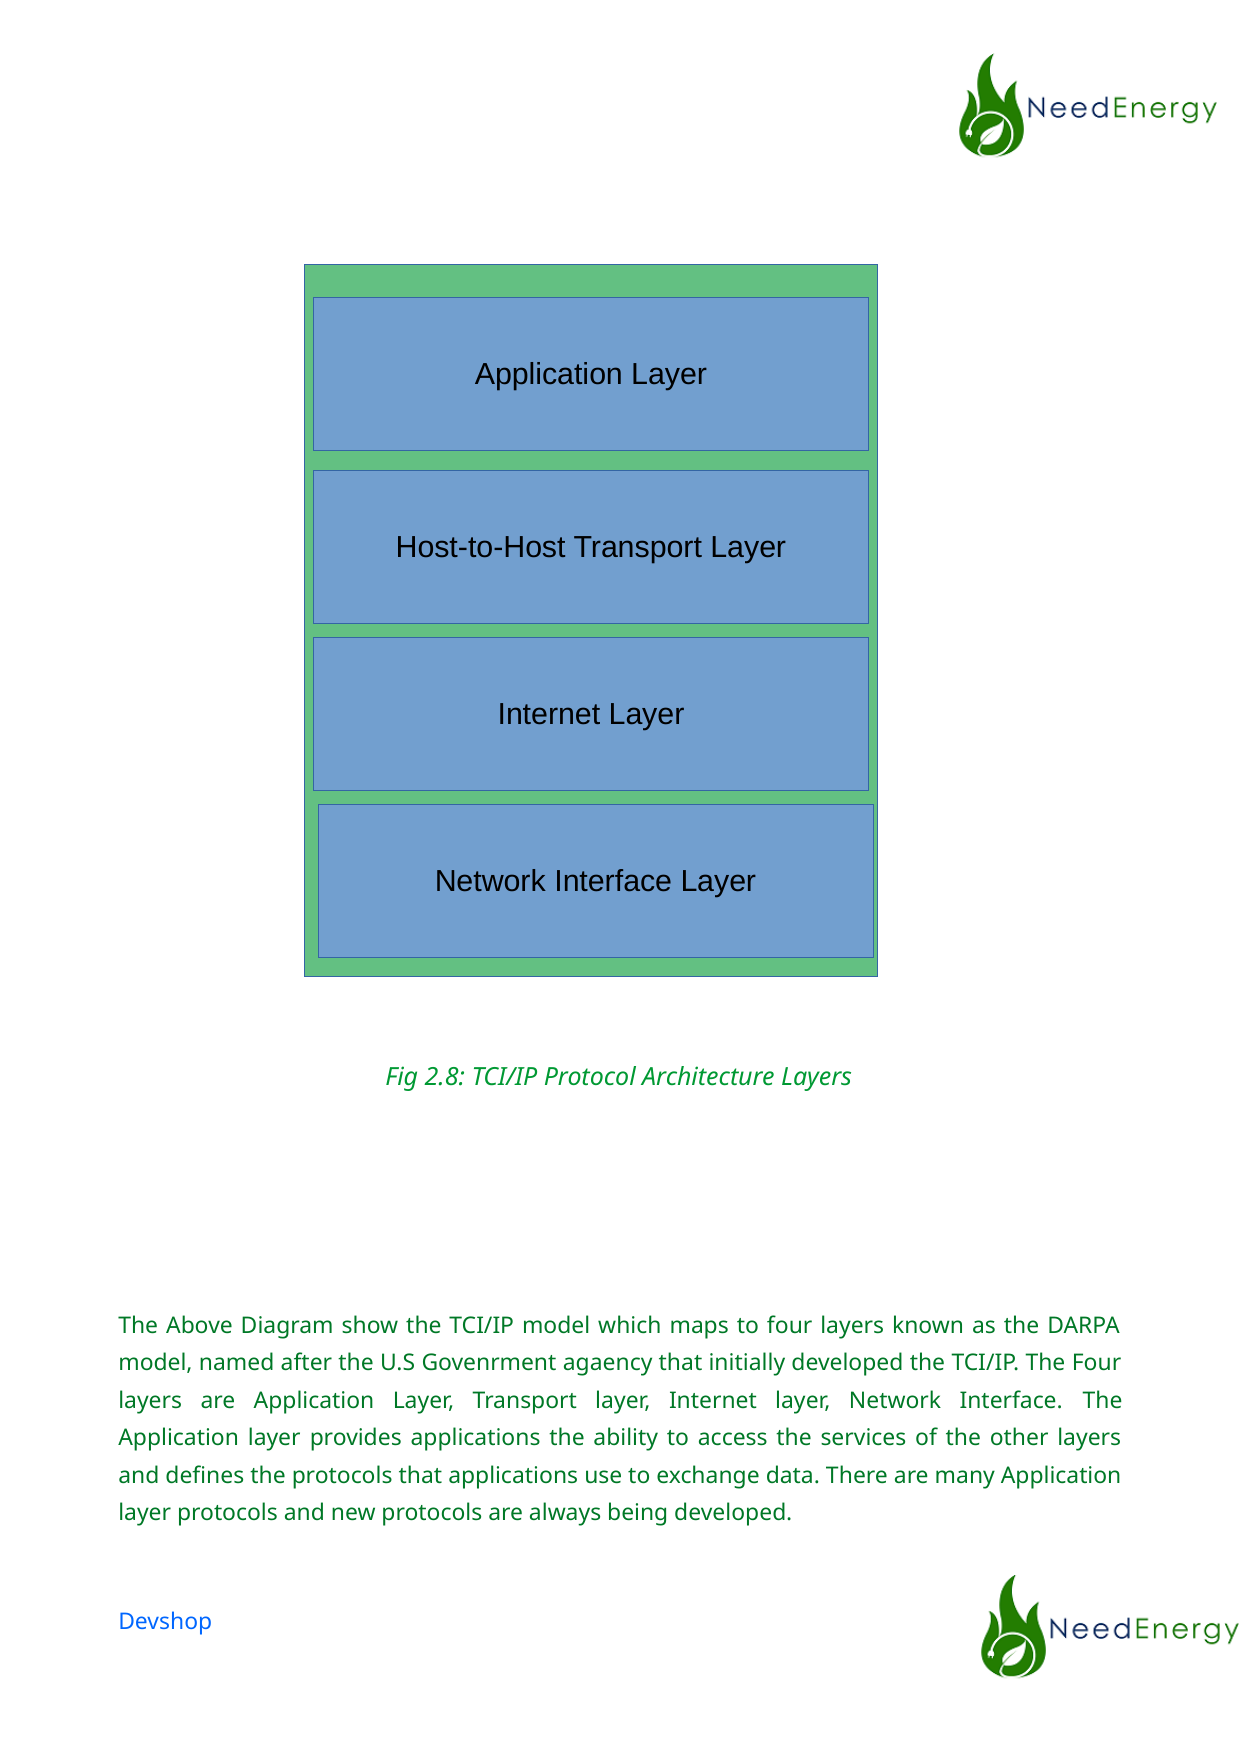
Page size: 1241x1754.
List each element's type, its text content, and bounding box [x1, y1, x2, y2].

text The Above Diagram show the TCI/IP model which maps to four layers known as the DARPA model, named after the U.S Govenrment agaency that initially developed the TCI/IP. The Four layers are Application Layer, Transport layer, Internet layer, Network Interface. The Application layer provides applications the ability to access the services of the other layers and defines the protocols that applications use to exchange data. There are many Application layer protocols and new protocols are always being developed. [118, 1309, 1122, 1527]
text Fig 2.8: TCI/IP Protocol Architecture Layers [0, 189, 1240, 1092]
picture [977, 1575, 1241, 1688]
picture [956, 53, 1219, 167]
